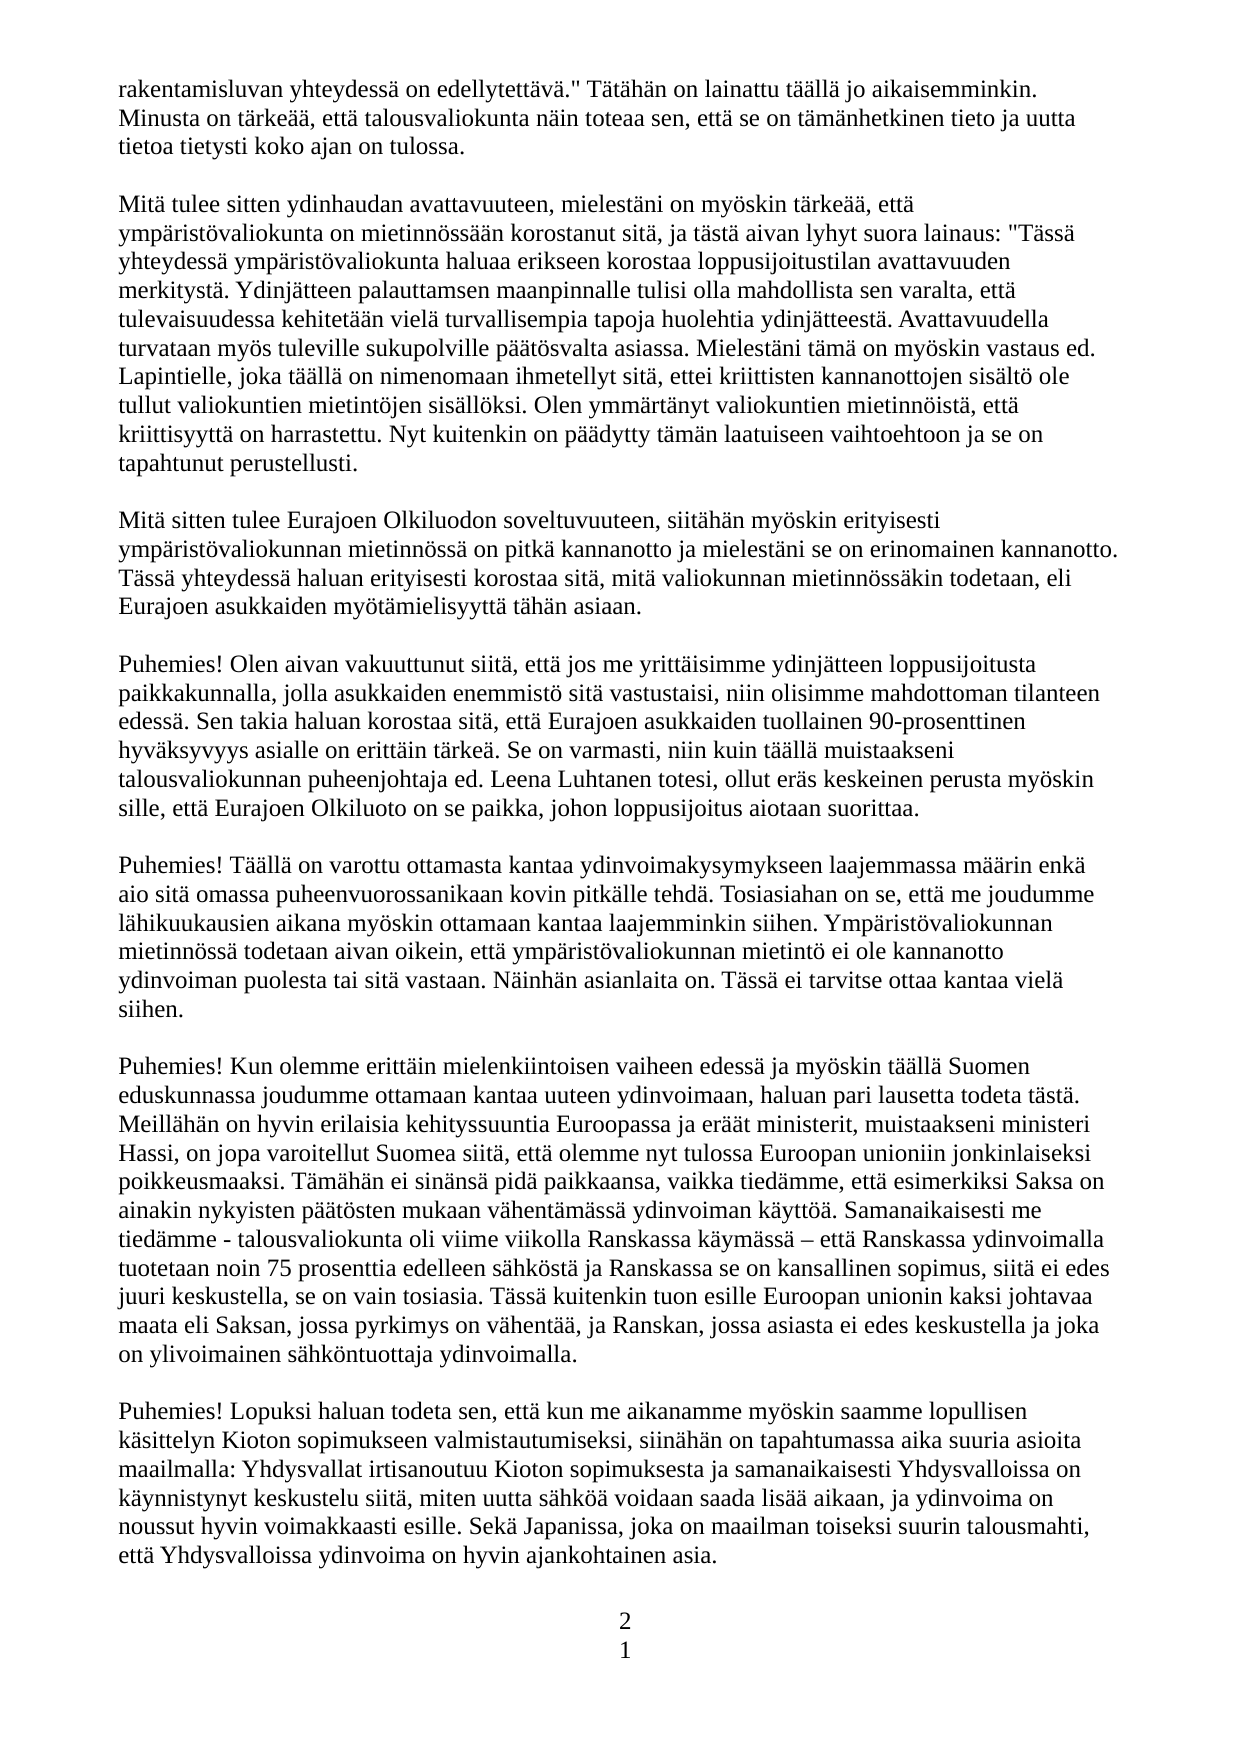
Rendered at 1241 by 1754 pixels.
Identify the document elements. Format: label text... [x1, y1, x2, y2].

text Puhemies! Kun olemme erittäin mielenkiintoisen vaiheen edessä ja myöskin täällä Suomen eduskunnassa joudumme ottamaan kantaa uuteen ydinvoimaan, haluan pari lausetta todeta tästä. Meillähän on hyvin erilaisia kehityssuuntia Euroopassa ja eräät ministerit, muistaakseni ministeri Hassi, on jopa varoitellut Suomea siitä, että olemme nyt tulossa Euroopan unioniin jonkinlaiseksi poikkeusmaaksi. Tämähän ei sinänsä pidä paikkaansa, vaikka tiedämme, että esimerkiksi Saksa on ainakin nykyisten päätösten mukaan vähentämässä ydinvoiman käyttöä. Samanaikaisesti me tiedämme - talousvaliokunta oli viime viikolla Ranskassa käymässä – että Ranskassa ydinvoimalla tuotetaan noin 75 prosenttia edelleen sähköstä ja Ranskassa se on kansallinen sopimus, siitä ei edes juuri keskustella, se on vain tosiasia. Tässä kuitenkin tuon esille Euroopan unionin kaksi johtavaa maata eli Saksan, jossa pyrkimys on vähentää, ja Ranskan, jossa asiasta ei edes keskustella ja joka on ylivoimainen sähköntuottaja ydinvoimalla. [118, 1051, 1122, 1368]
text rakentamisluvan yhteydessä on edellytettävä." Tätähän on lainattu täällä jo aikaisemminkin. Minusta on tärkeää, että talousvaliokunta näin toteaa sen, että se on tämänhetkinen tieto ja uutta tietoa tietysti koko ajan on tulossa. [118, 74, 1122, 160]
text Mitä sitten tulee Eurajoen Olkiluodon soveltuvuuteen, siitähän myöskin erityisesti ympäristövaliokunnan mietinnössä on pitkä kannanotto ja mielestäni se on erinomainen kannanotto. Tässä yhteydessä haluan erityisesti korostaa sitä, mitä valiokunnan mietinnössäkin todetaan, eli Eurajoen asukkaiden myötämielisyyttä tähän asiaan. [118, 505, 1122, 620]
text Puhemies! Täällä on varottu ottamasta kantaa ydinvoimakysymykseen laajemmassa määrin enkä aio sitä omassa puheenvuorossanikaan kovin pitkälle tehdä. Tosiasiahan on se, että me joudumme lähikuukausien aikana myöskin ottamaan kantaa laajemminkin siihen. Ympäristövaliokunnan mietinnössä todetaan aivan oikein, että ympäristövaliokunnan mietintö ei ole kannanotto ydinvoiman puolesta tai sitä vastaan. Näinhän asianlaita on. Tässä ei tarvitse ottaa kantaa vielä siihen. [118, 850, 1122, 1023]
text Puhemies! Olen aivan vakuuttunut siitä, että jos me yrittäisimme ydinjätteen loppusijoitusta paikkakunnalla, jolla asukkaiden enemmistö sitä vastustaisi, niin olisimme mahdottoman tilanteen edessä. Sen takia haluan korostaa sitä, että Eurajoen asukkaiden tuollainen 90-prosenttinen hyväksyvyys asialle on erittäin tärkeä. Se on varmasti, niin kuin täällä muistaakseni talousvaliokunnan puheenjohtaja ed. Leena Luhtanen totesi, ollut eräs keskeinen perusta myöskin sille, että Eurajoen Olkiluoto on se paikka, johon loppusijoitus aiotaan suorittaa. [118, 649, 1122, 821]
text Puhemies! Lopuksi haluan todeta sen, että kun me aikanamme myöskin saamme lopullisen käsittelyn Kioton sopimukseen valmistautumiseksi, siinähän on tapahtumassa aika suuria asioita maailmalla: Yhdysvallat irtisanoutuu Kioton sopimuksesta ja samanaikaisesti Yhdysvalloissa on käynnistynyt keskustelu siitä, miten uutta sähköä voidaan saada lisää aikaan, ja ydinvoima on noussut hyvin voimakkaasti esille. Sekä Japanissa, joka on maailman toiseksi suurin talousmahti, että Yhdysvalloissa ydinvoima on hyvin ajankohtainen asia. [118, 1396, 1122, 1569]
text Mitä tulee sitten ydinhaudan avattavuuteen, mielestäni on myöskin tärkeää, että ympäristövaliokunta on mietinnössään korostanut sitä, ja tästä aivan lyhyt suora lainaus: "Tässä yhteydessä ympäristövaliokunta haluaa erikseen korostaa loppusijoitustilan avattavuuden merkitystä. Ydinjätteen palauttamsen maanpinnalle tulisi olla mahdollista sen varalta, että tulevaisuudessa kehitetään vielä turvallisempia tapoja huolehtia ydinjätteestä. Avattavuudella turvataan myös tuleville sukupolville päätösvalta asiassa. Mielestäni tämä on myöskin vastaus ed. Lapintielle, joka täällä on nimenomaan ihmetellyt sitä, ettei kriittisten kannanottojen sisältö ole tullut valiokuntien mietintöjen sisällöksi. Olen ymmärtänyt valiokuntien mietinnöistä, että kriittisyyttä on harrastettu. Nyt kuitenkin on päädytty tämän laatuiseen vaihtoehtoon ja se on tapahtunut perustellusti. [118, 189, 1122, 476]
